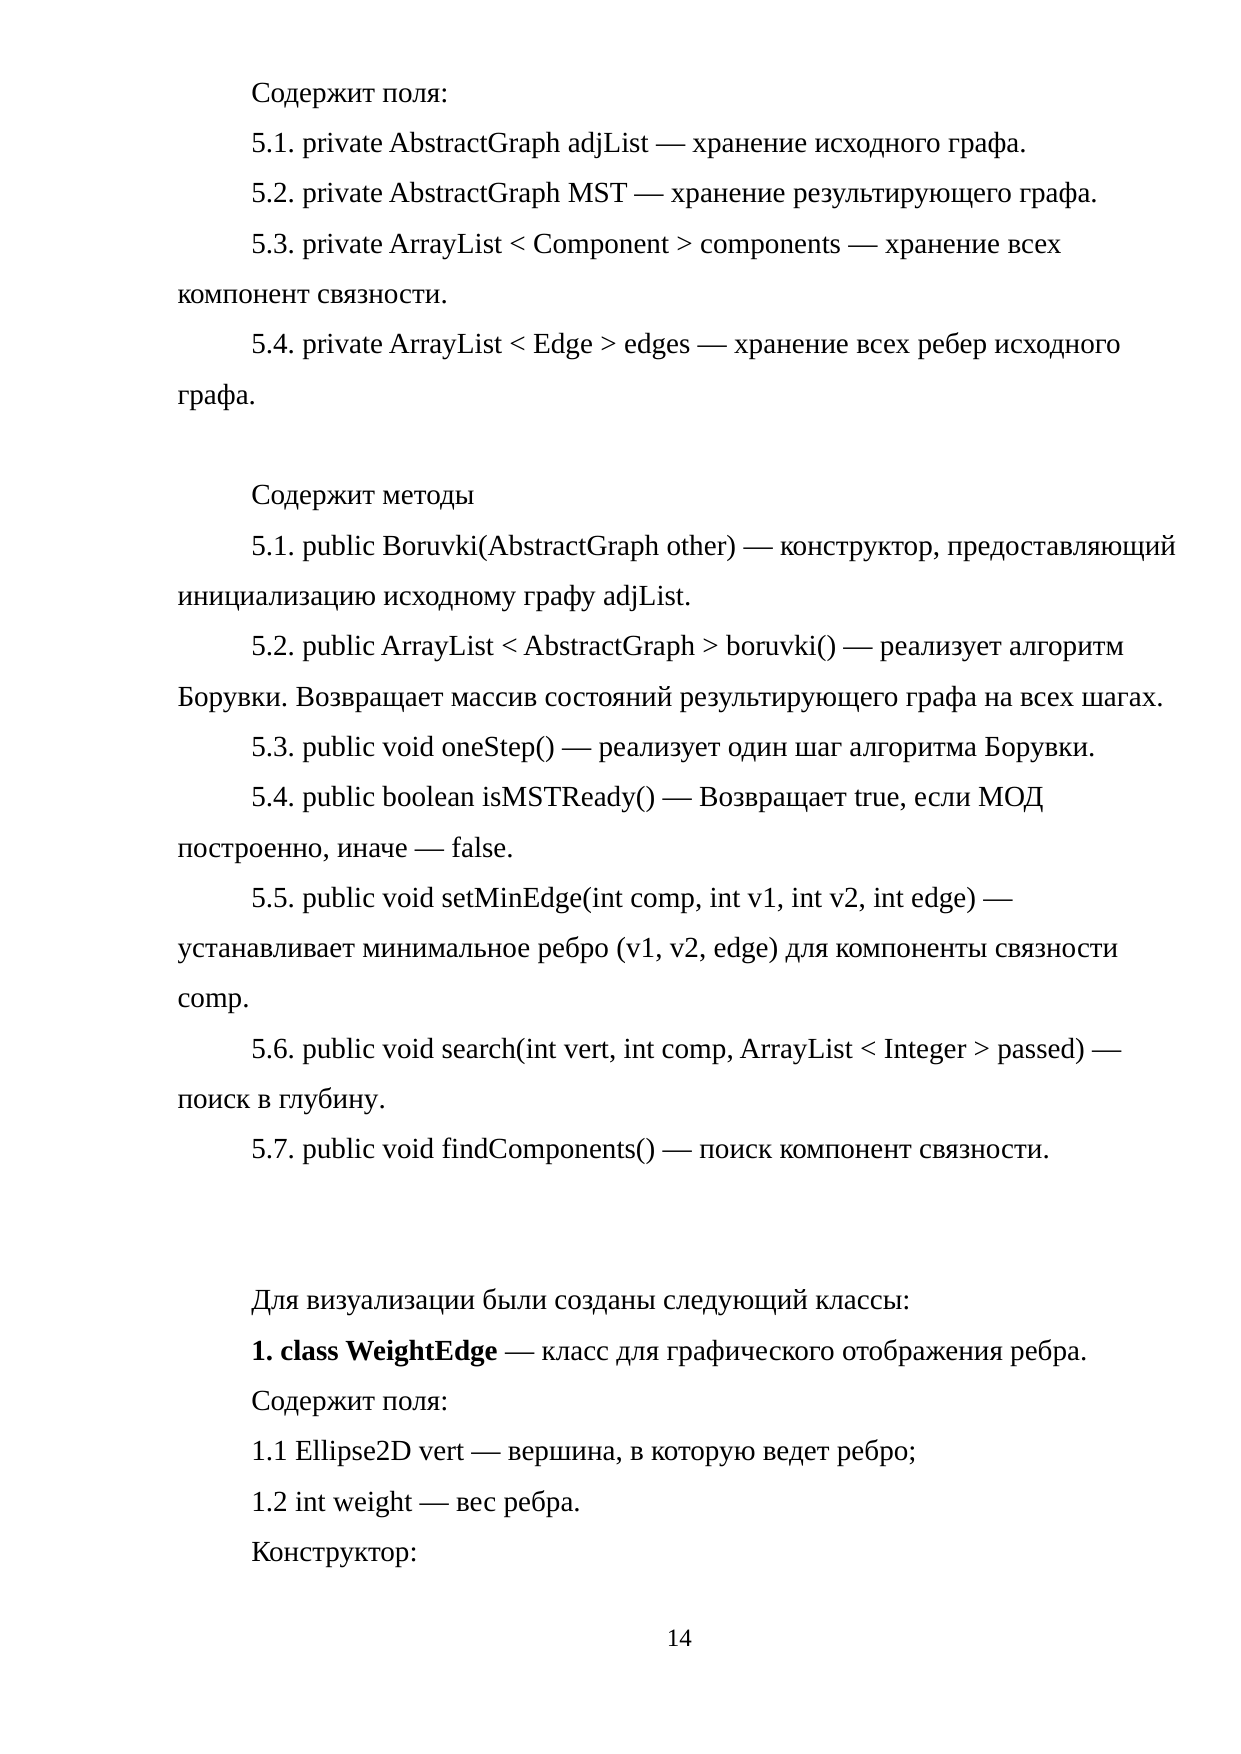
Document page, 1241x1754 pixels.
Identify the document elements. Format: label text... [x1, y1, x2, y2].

text 5.5. public void setMinEdge(int comp, int v1, int v2, int edge) — устанавливает минимальное ребро (v1, v2, edge) для компоненты связности comp. [177, 880, 1181, 1014]
text 5.6. public void search(int vert, int comp, ArrayList < Integer > passed) — поиск в глубину. [177, 1031, 1181, 1115]
text 5.4. private ArrayList < Edge > edges — хранение всех ребер исходного графа. [177, 327, 1181, 410]
text Для визуализации были созданы следующий классы: [177, 1282, 1181, 1316]
text Содержит поля: [177, 1383, 1181, 1417]
text 5.3. public void oneStep() — реализует один шаг алгоритма Борувки. [177, 729, 1181, 763]
text 1.1 Ellipse2D vert — вершина, в которую ведет ребро; [177, 1433, 1181, 1467]
text 5.1. public Boruvki(AbstractGraph other) — конструктор, предоставляющий инициализацию исходному графу adjList. [177, 528, 1181, 612]
text 1.2 int weight — вес ребра. [177, 1484, 1181, 1517]
text 5.2. private AbstractGraph MST — хранение результирующего графа. [177, 176, 1181, 209]
text 5.3. private ArrayList < Component > components — хранение всех компонент связности. [177, 226, 1181, 310]
text 5.2. public ArrayList < AbstractGraph > boruvki() — реализует алгоритм Борувки. Возвращает массив состояний результирующего графа на всех шагах. [177, 628, 1181, 712]
text 1. class WeightEdge — класс для графического отображения ребра. [177, 1333, 1181, 1366]
text 5.7. public void findComponents() — поиск компонент связности. [177, 1132, 1181, 1165]
text 5.1. private AbstractGraph adjList — хранение исходного графа. [177, 125, 1181, 159]
text Содержит методы [177, 477, 1181, 511]
text Содержит поля: [177, 75, 1181, 108]
text Конструктор: [177, 1534, 1181, 1568]
text 5.4. public boolean isMSTReady() — Возвращает true, если МОД построенно, иначе — false. [177, 779, 1181, 863]
